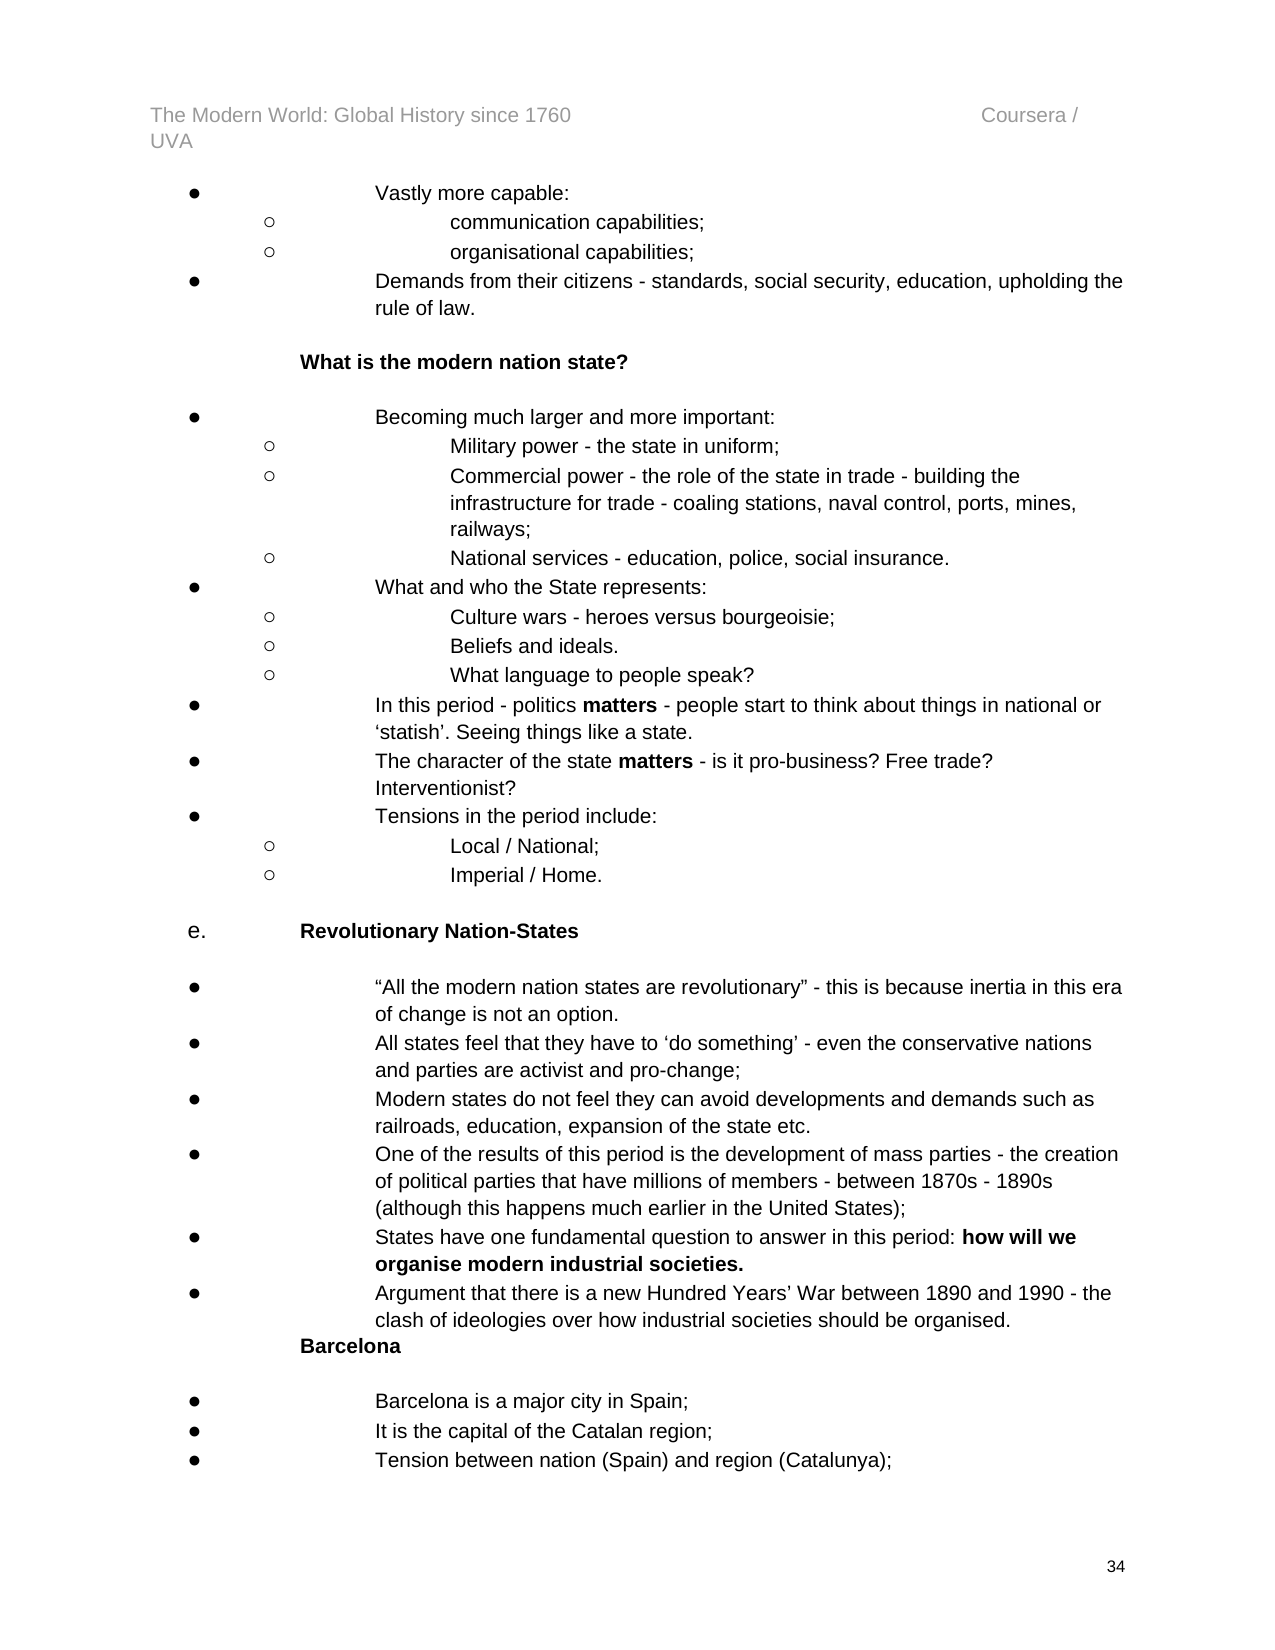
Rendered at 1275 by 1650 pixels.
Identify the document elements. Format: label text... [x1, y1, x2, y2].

list Culture wars - heroes versus bourgeoisie; [262, 603, 1125, 629]
list What and who the State represents: [187, 574, 1125, 600]
text What is the modern nation state? [150, 350, 1125, 373]
list Tensions in the period include: [187, 803, 1125, 829]
list Revolutionary Nation-States [187, 918, 1125, 943]
list Beliefs and ideals. [262, 633, 1125, 658]
list Commercial power - the role of the state in trade - building the infrastructure for trade - coaling stations, naval control, ports, mines, railways; [262, 462, 1125, 541]
list States have one fundamental question to answer in this period: how will we organise modern industrial societies. [187, 1223, 1125, 1276]
list What language to people speak? [262, 662, 1125, 688]
list National services - education, police, social insurance. [262, 545, 1125, 570]
list Demands from their citizens - standards, social security, education, upholding the rule of law. [187, 268, 1125, 320]
list Vastly more capable: [187, 180, 1125, 205]
list All states feel that they have to ‘do something’ - even the conservative nations and parties are activist and pro-change; [187, 1029, 1125, 1082]
text Barcelona [150, 1335, 1125, 1358]
list Becoming much larger and more important: [187, 403, 1125, 429]
list The character of the state matters - is it pro-business? Free trade? Interventionist? [187, 747, 1125, 799]
list organisational capabilities; [262, 238, 1125, 264]
list Argument that there is a new Hundred Years’ War between 1890 and 1990 - the clash of ideologies over how industrial societies should be organised. [187, 1279, 1125, 1331]
list “All the modern nation states are revolutionary” - this is because inertia in this era of change is not an option. [187, 974, 1125, 1026]
list It is the capital of the Catalan region; [187, 1418, 1125, 1443]
list Modern states do not feel they can avoid developments and demands such as railroads, education, expansion of the state etc. [187, 1085, 1125, 1138]
list Local / National; [262, 832, 1125, 858]
list Tension between nation (Spain) and region (Catalunya); [187, 1447, 1125, 1473]
list communication capabilities; [262, 209, 1125, 235]
list Imperial / Home. [262, 862, 1125, 887]
list Barcelona is a major city in Spain; [187, 1388, 1125, 1414]
list In this period - politics matters - people start to think about things in national or ‘statish’. Seeing things like a state. [187, 692, 1125, 744]
list Military power - the state in uniform; [262, 433, 1125, 458]
list One of the results of this period is the development of mass parties - the creation of political parties that have millions of members - between 1870s - 1890s (although this happens much earlier in the United States); [187, 1141, 1125, 1220]
